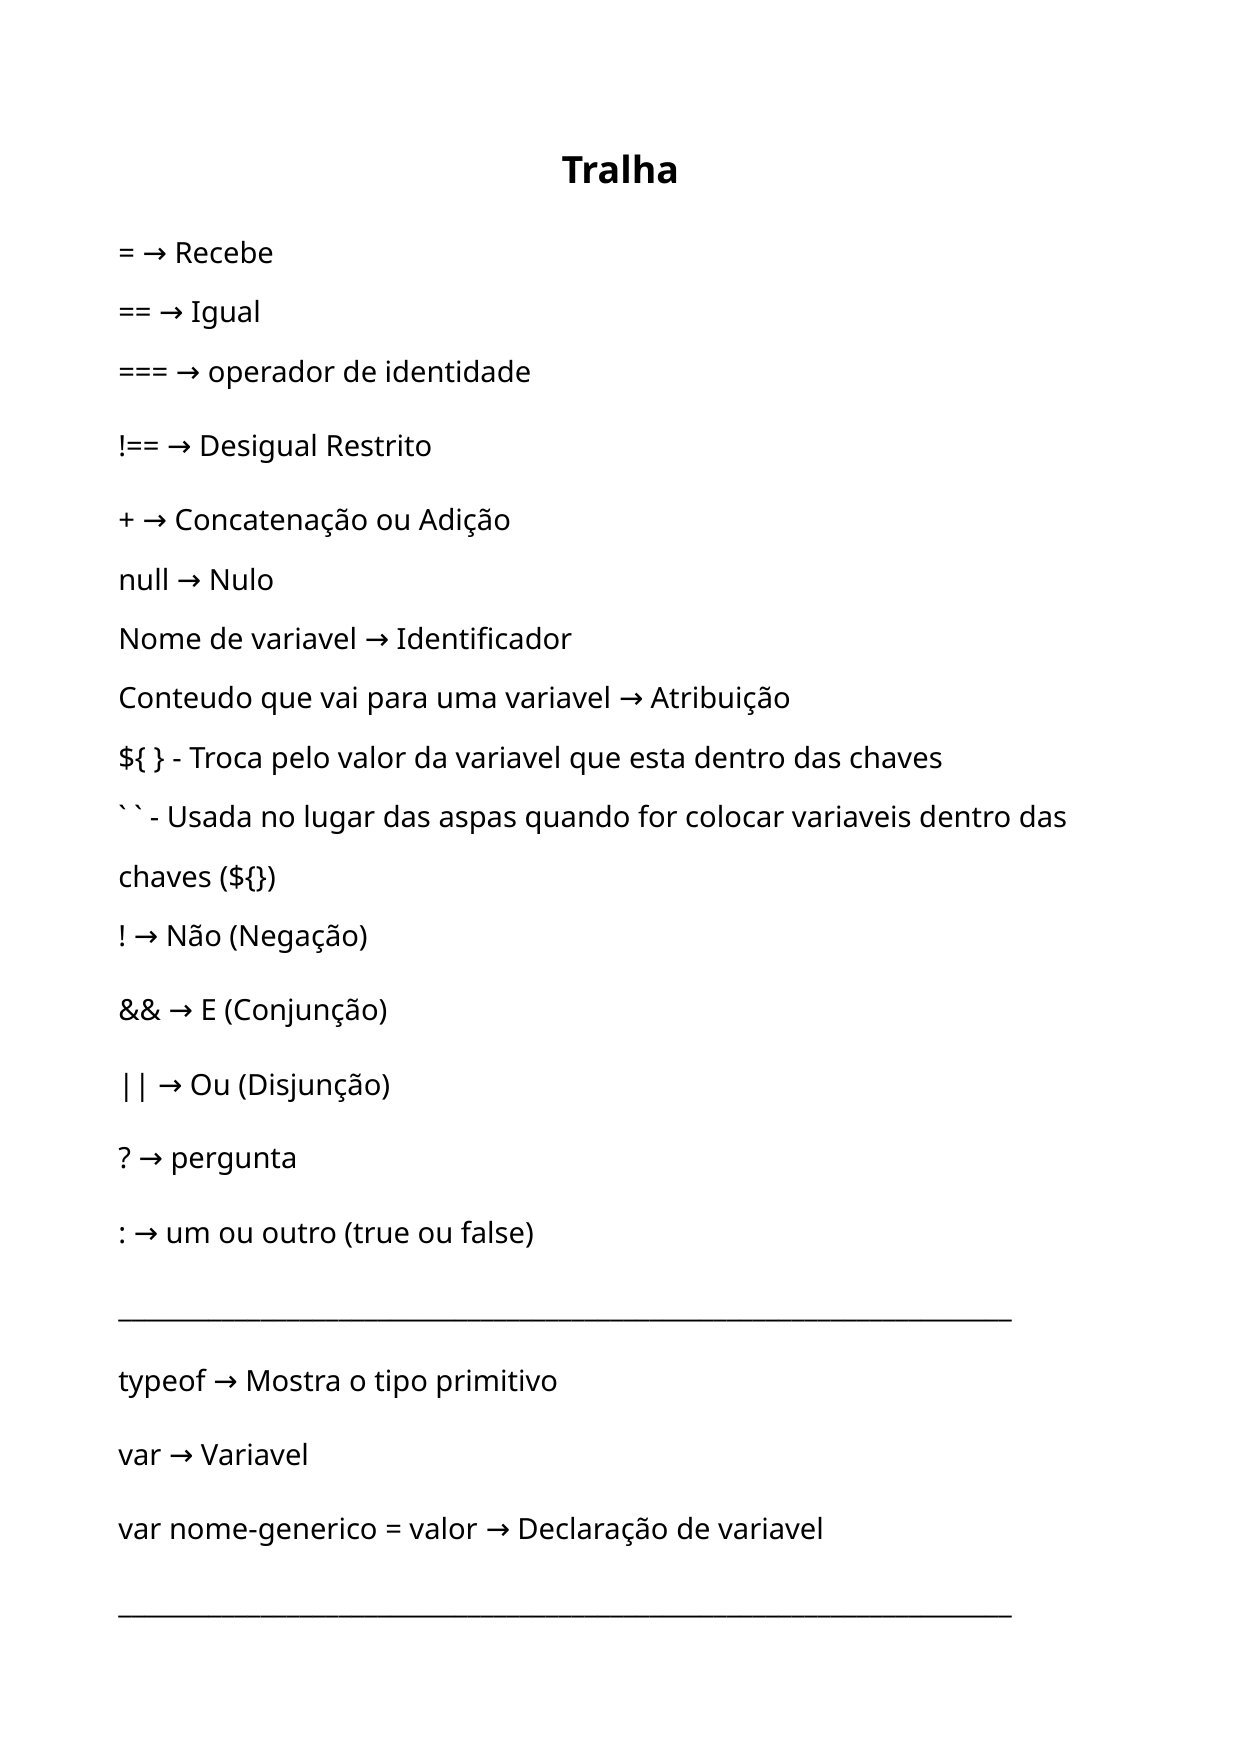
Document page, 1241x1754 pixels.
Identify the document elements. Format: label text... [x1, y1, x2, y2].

text && → E (Conjunção) [118, 990, 1122, 1029]
text ` ` - Usada no lugar das aspas quando for colocar variaveis dentro das chaves (${}) [118, 797, 1122, 896]
text var nome-generico = valor → Declaração de variavel [118, 1508, 1122, 1548]
text : → um ou outro (true ou false) [118, 1212, 1122, 1252]
subtitle Tralha [118, 143, 1122, 194]
text null → Nulo [118, 559, 1122, 598]
text ? → pergunta [118, 1138, 1122, 1177]
text ! → Não (Negação) [118, 916, 1122, 955]
text Conteudo que vai para uma variavel → Atribuição [118, 678, 1122, 717]
text _____________________________________________________________________ [118, 1582, 1122, 1622]
text typeof → Mostra o tipo primitivo [118, 1360, 1122, 1400]
text = → Recebe [118, 232, 1122, 272]
text === → operador de identidade [118, 351, 1122, 391]
text || → Ou (Disjunção) [118, 1064, 1122, 1103]
text ${ } - Troca pelo valor da variavel que esta dentro das chaves [118, 737, 1122, 777]
text !== → Desigual Restrito [118, 425, 1122, 465]
text Nome de variavel → Identificador [118, 618, 1122, 658]
text var → Variavel [118, 1434, 1122, 1474]
text + → Concatenação ou Adição [118, 499, 1122, 539]
text == → Igual [118, 292, 1122, 331]
text _____________________________________________________________________ [118, 1286, 1122, 1326]
